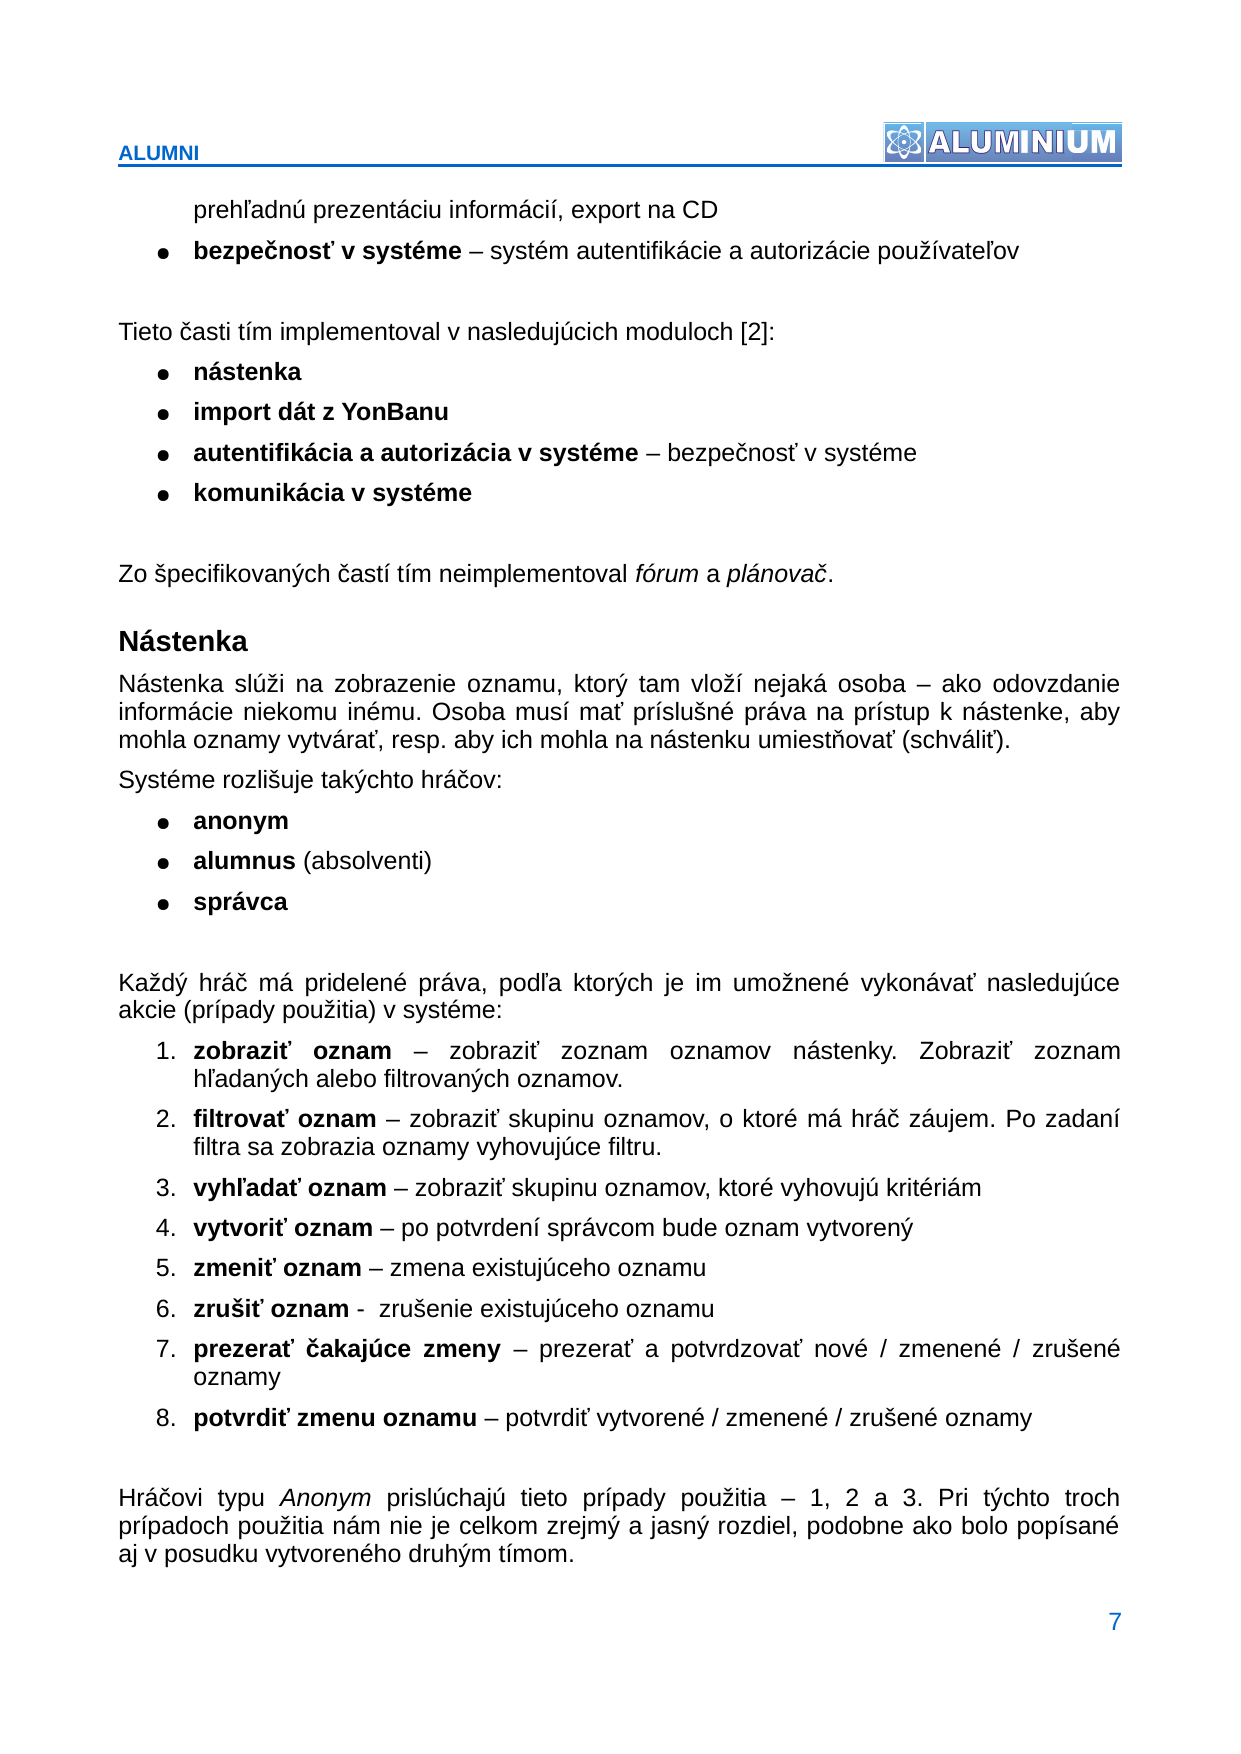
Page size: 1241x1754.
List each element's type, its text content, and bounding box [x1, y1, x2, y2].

list prehľadnú prezentáciu informácií, export na CD [156, 196, 1122, 224]
list anonym [156, 807, 1122, 835]
list potvrdiť zmenu oznamu – potvrdiť vytvorené / zmenené / zrušené oznamy [156, 1403, 1122, 1431]
text Zo špecifikovaných častí tím neimplementoval fórum a plánovač. [118, 560, 1122, 588]
list zobraziť oznam – zobraziť zoznam oznamov nástenky. Zobraziť zoznam hľadaných alebo filtrovaných oznamov. [156, 1037, 1122, 1093]
list vytvoriť oznam – po potvrdení správcom bude oznam vytvorený [156, 1214, 1122, 1242]
text Hráčovi typu Anonym prislúchajú tieto prípady použitia – 1, 2 a 3. Pri týchto troch prípadoch použitia nám nie je celkom zrejmý a jasný rozdiel, podobne ako bolo popísané aj v posudku vytvoreného druhým tímom. [118, 1484, 1122, 1568]
list nástenka [156, 358, 1122, 386]
list správca [156, 888, 1122, 916]
list bezpečnosť v systéme – systém autentifikácie a autorizácie používateľov [156, 237, 1122, 264]
subtitle Nástenka [118, 625, 1122, 658]
list alumnus (absolventi) [156, 847, 1122, 875]
text Tieto časti tím implementoval v nasledujúcich moduloch [2]: [118, 317, 1122, 345]
list import dát z YonBanu [156, 398, 1122, 426]
text Nástenka slúži na zobrazenie oznamu, ktorý tam vloží nejaká osoba – ako odovzdanie informácie niekomu inému. Osoba musí mať príslušné práva na prístup k nástenke, aby mohla oznamy vytvárať, resp. aby ich mohla na nástenku umiestňovať (schváliť). [118, 670, 1122, 754]
text Každý hráč má pridelené práva, podľa ktorých je im umožnené vykonávať nasledujúce akcie (prípady použitia) v systéme: [118, 968, 1122, 1024]
list autentifikácia a autorizácia v systéme – bezpečnosť v systéme [156, 439, 1122, 467]
list filtrovať oznam – zobraziť skupinu oznamov, o ktoré má hráč záujem. Po zadaní filtra sa zobrazia oznamy vyhovujúce filtru. [156, 1105, 1122, 1161]
list prezerať čakajúce zmeny – prezerať a potvrdzovať nové / zmenené / zrušené oznamy [156, 1335, 1122, 1391]
list komunikácia v systéme [156, 479, 1122, 507]
list vyhľadať oznam – zobraziť skupinu oznamov, ktoré vyhovujú kritériám [156, 1173, 1122, 1201]
list zrušiť oznam - zrušenie existujúceho oznamu [156, 1295, 1122, 1323]
list zmeniť oznam – zmena existujúceho oznamu [156, 1254, 1122, 1282]
text Systéme rozlišuje takýchto hráčov: [118, 766, 1122, 794]
